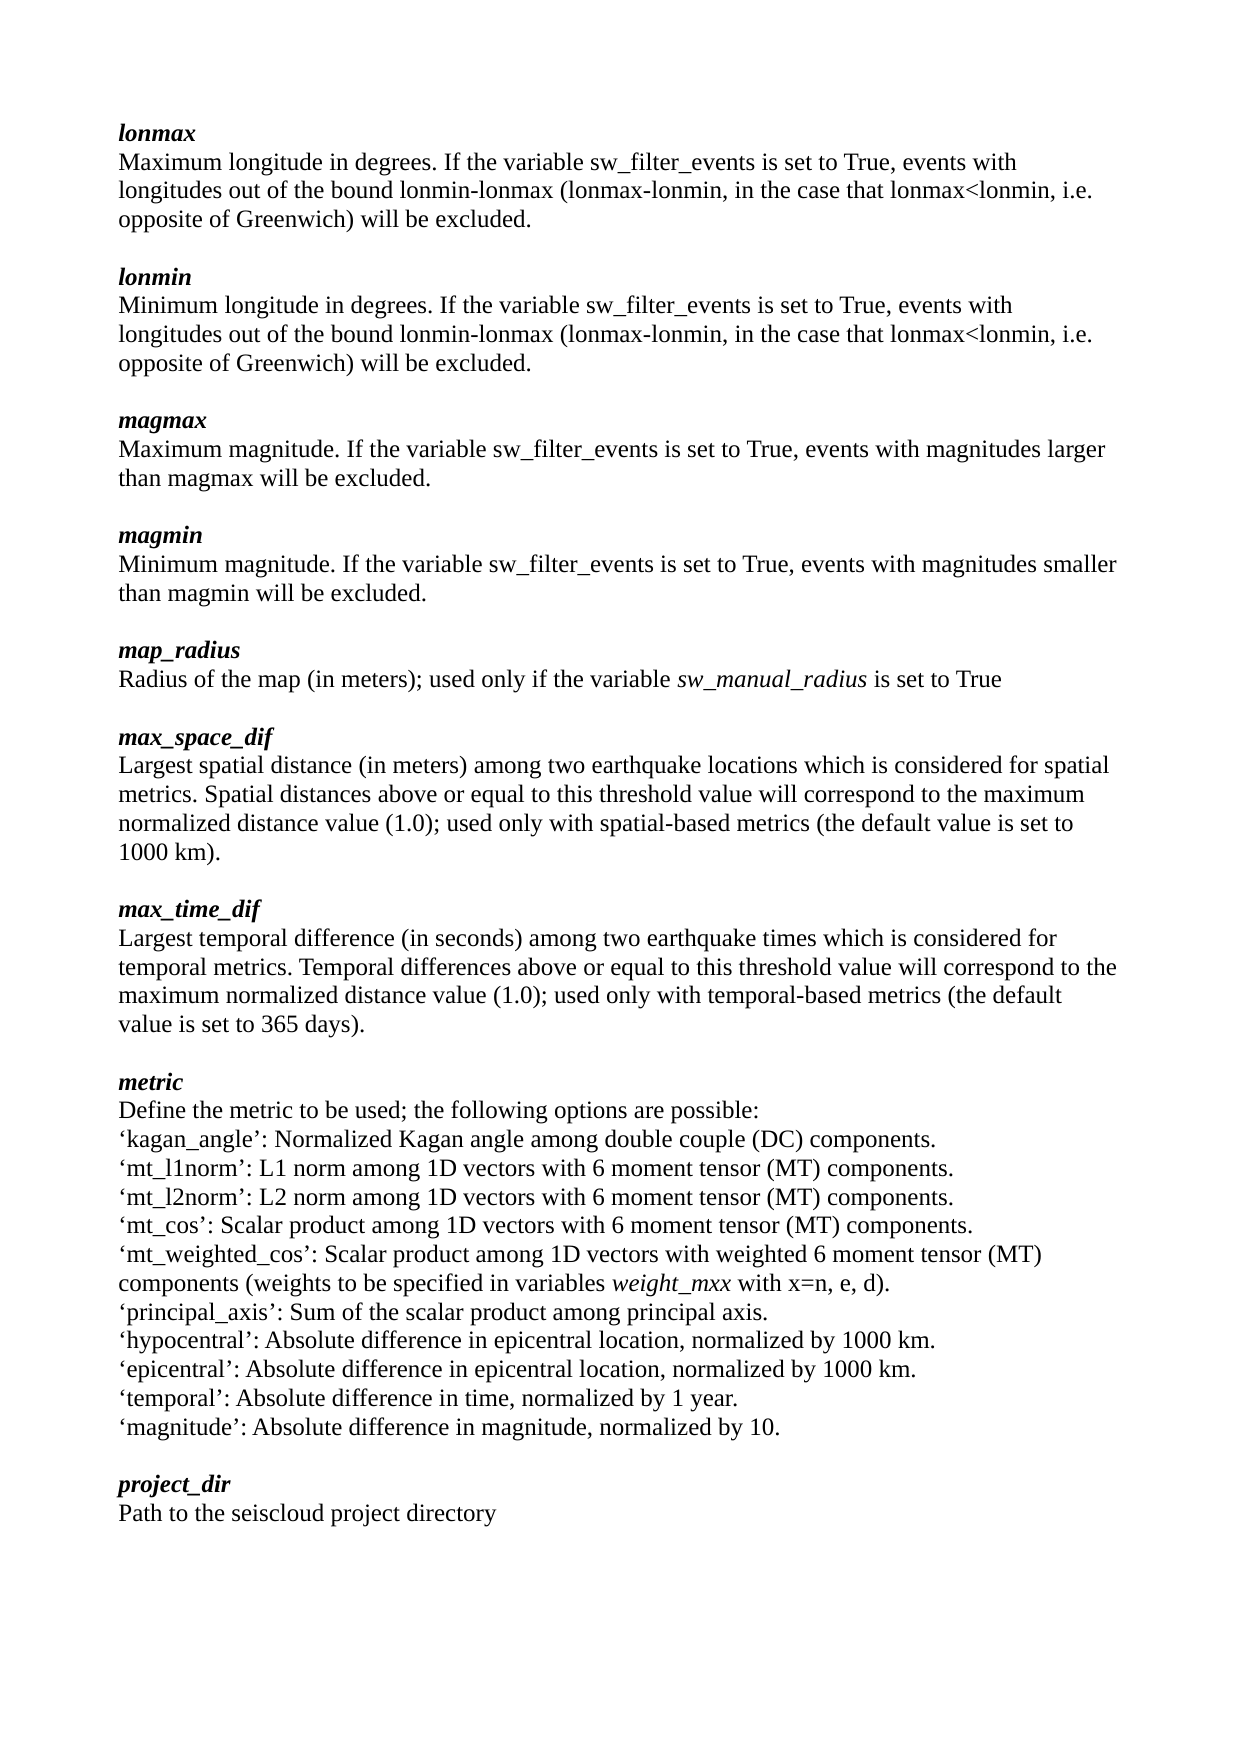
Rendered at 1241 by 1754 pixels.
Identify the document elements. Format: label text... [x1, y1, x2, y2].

text ‘epicentral’: Absolute difference in epicentral location, normalized by 1000 km. [118, 1354, 1122, 1383]
text project_dir [118, 1469, 1122, 1498]
text Largest temporal difference (in seconds) among two earthquake times which is considered for temporal metrics. Temporal differences above or equal to this threshold value will correspond to the maximum normalized distance value (1.0); used only with temporal-based metrics (the default value is set to 365 days). [118, 923, 1122, 1038]
text ‘magnitude’: Absolute difference in magnitude, normalized by 10. [118, 1412, 1122, 1441]
text map_radius [118, 636, 1122, 664]
text ‘mt_l2norm’: L2 norm among 1D vectors with 6 moment tensor (MT) components. [118, 1182, 1122, 1211]
text max_space_dif [118, 722, 1122, 751]
text lonmin [118, 262, 1122, 291]
text Define the metric to be used; the following options are possible: [118, 1096, 1122, 1124]
text Radius of the map (in meters); used only if the variable sw_manual_radius is set to True [118, 664, 1122, 693]
text Maximum longitude in degrees. If the variable sw_filter_events is set to True, events with longitudes out of the bound lonmin-lonmax (lonmax-lonmin, in the case that lonmax<lonmin, i.e. opposite of Greenwich) will be excluded. [118, 147, 1122, 233]
text ‘mt_cos’: Scalar product among 1D vectors with 6 moment tensor (MT) components. [118, 1211, 1122, 1239]
text ‘hypocentral’: Absolute difference in epicentral location, normalized by 1000 km. [118, 1326, 1122, 1354]
text magmax [118, 406, 1122, 434]
text Maximum magnitude. If the variable sw_filter_events is set to True, events with magnitudes larger than magmax will be excluded. [118, 434, 1122, 492]
text ‘temporal’: Absolute difference in time, normalized by 1 year. [118, 1383, 1122, 1412]
text Largest spatial distance (in meters) among two earthquake locations which is considered for spatial metrics. Spatial distances above or equal to this threshold value will correspond to the maximum normalized distance value (1.0); used only with spatial-based metrics (the default value is set to 1000 km). [118, 751, 1122, 866]
text Minimum magnitude. If the variable sw_filter_events is set to True, events with magnitudes smaller than magmin will be excluded. [118, 549, 1122, 607]
text magmin [118, 521, 1122, 549]
text ‘mt_weighted_cos’: Scalar product among 1D vectors with weighted 6 moment tensor (MT) components (weights to be specified in variables weight_mxx with x=n, e, d). [118, 1239, 1122, 1297]
text Path to the seiscloud project directory [118, 1498, 1122, 1527]
text Minimum longitude in degrees. If the variable sw_filter_events is set to True, events with longitudes out of the bound lonmin-lonmax (lonmax-lonmin, in the case that lonmax<lonmin, i.e. opposite of Greenwich) will be excluded. [118, 291, 1122, 377]
text max_time_dif [118, 894, 1122, 923]
text ‘mt_l1norm’: L1 norm among 1D vectors with 6 moment tensor (MT) components. [118, 1153, 1122, 1182]
text lonmax [118, 118, 1122, 147]
text ‘kagan_angle’: Normalized Kagan angle among double couple (DC) components. [118, 1124, 1122, 1153]
text ‘principal_axis’: Sum of the scalar product among principal axis. [118, 1297, 1122, 1326]
text metric [118, 1067, 1122, 1096]
